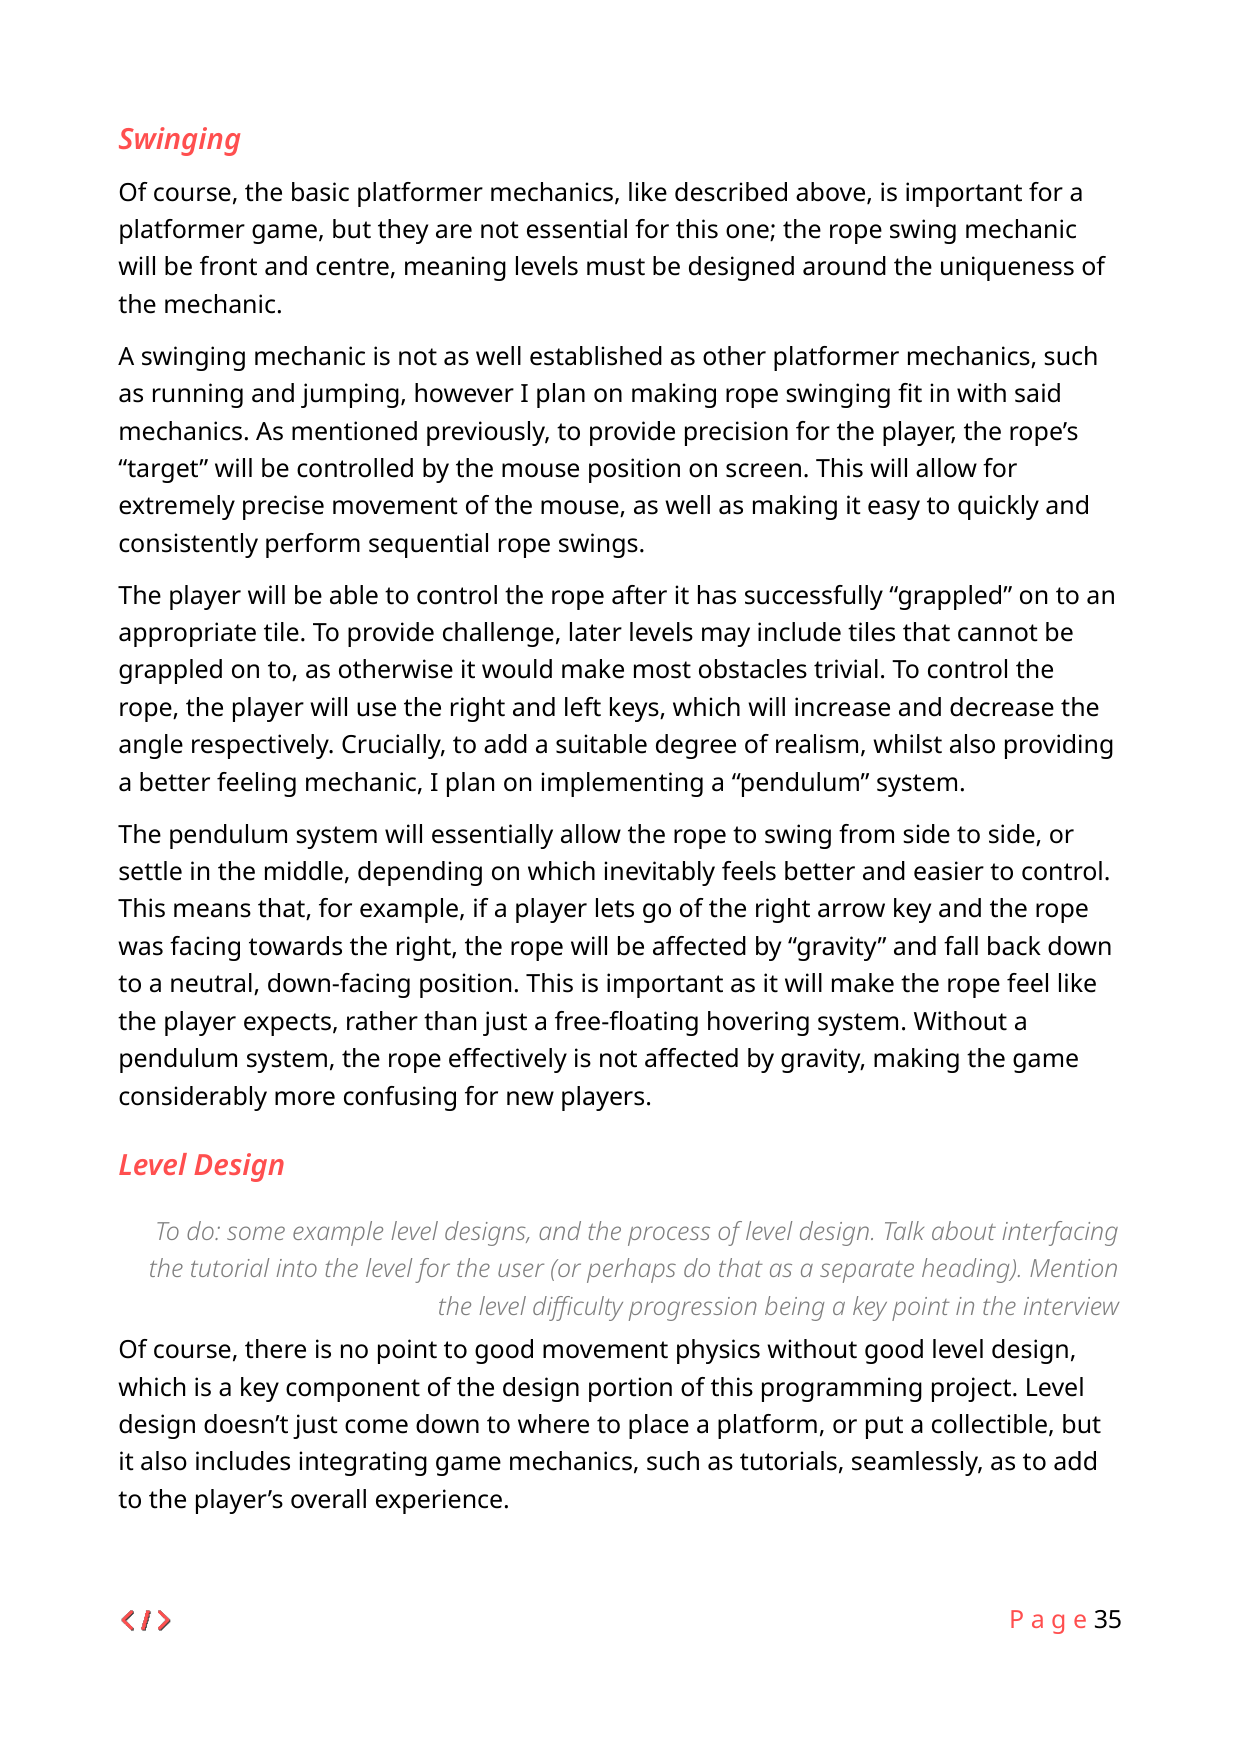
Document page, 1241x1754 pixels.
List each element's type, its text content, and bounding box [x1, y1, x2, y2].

subtitle To do: some example level designs, and the process of level design. Talk about interfacing the tutorial into the level for the user (or perhaps do that as a separate heading). Mention the level difficulty progression being a key point in the interview [118, 1213, 1122, 1322]
subtitle Level Design [118, 1145, 1122, 1184]
text A swinging mechanic is not as well established as other platformer mechanics, such as running and jumping, however I plan on making rope swinging fit in with said mechanics. As mentioned previously, to provide precision for the player, the rope’s “target” will be controlled by the mouse position on screen. This will allow for extremely precise movement of the mouse, as well as making it easy to quickly and consistently perform sequential rope swings. [118, 338, 1122, 559]
picture [116, 1591, 175, 1649]
text The player will be able to control the rope after it has successfully “grappled” on to an appropriate tile. To provide challenge, later levels may include tiles that cannot be grappled on to, as otherwise it would make most obstacles trivial. To control the rope, the player will use the right and left keys, which will increase and decrease the angle respectively. Crucially, to add a suitable degree of realism, whilst also providing a better feeling mechanic, I plan on implementing a “pendulum” system. [118, 577, 1122, 798]
subtitle Swinging [118, 118, 1122, 158]
text The pendulum system will essentially allow the rope to swing from side to side, or settle in the middle, depending on which inevitably feels better and easier to control. This means that, for example, if a player lets go of the right arrow key and the rope was facing towards the right, the rope will be affected by “gravity” and fall back down to a neutral, down-facing position. This is important as it will make the rope feel like the player expects, rather than just a free-floating hovering system. Without a pendulum system, the rope effectively is not affected by gravity, making the game considerably more confusing for new players. [118, 816, 1122, 1112]
text Of course, there is no point to good movement physics without good level design, which is a key component of the design portion of this programming project. Level design doesn’t just come down to where to place a platform, or put a collectible, but it also includes integrating game mechanics, such as tutorials, seamlessly, as to add to the player’s overall experience. [118, 1332, 1122, 1515]
text Of course, the basic platformer mechanics, like described above, is important for a platformer game, but they are not essential for this one; the rope swing mechanic will be front and centre, meaning levels must be designed around the uniqueness of the mechanic. [118, 174, 1122, 321]
